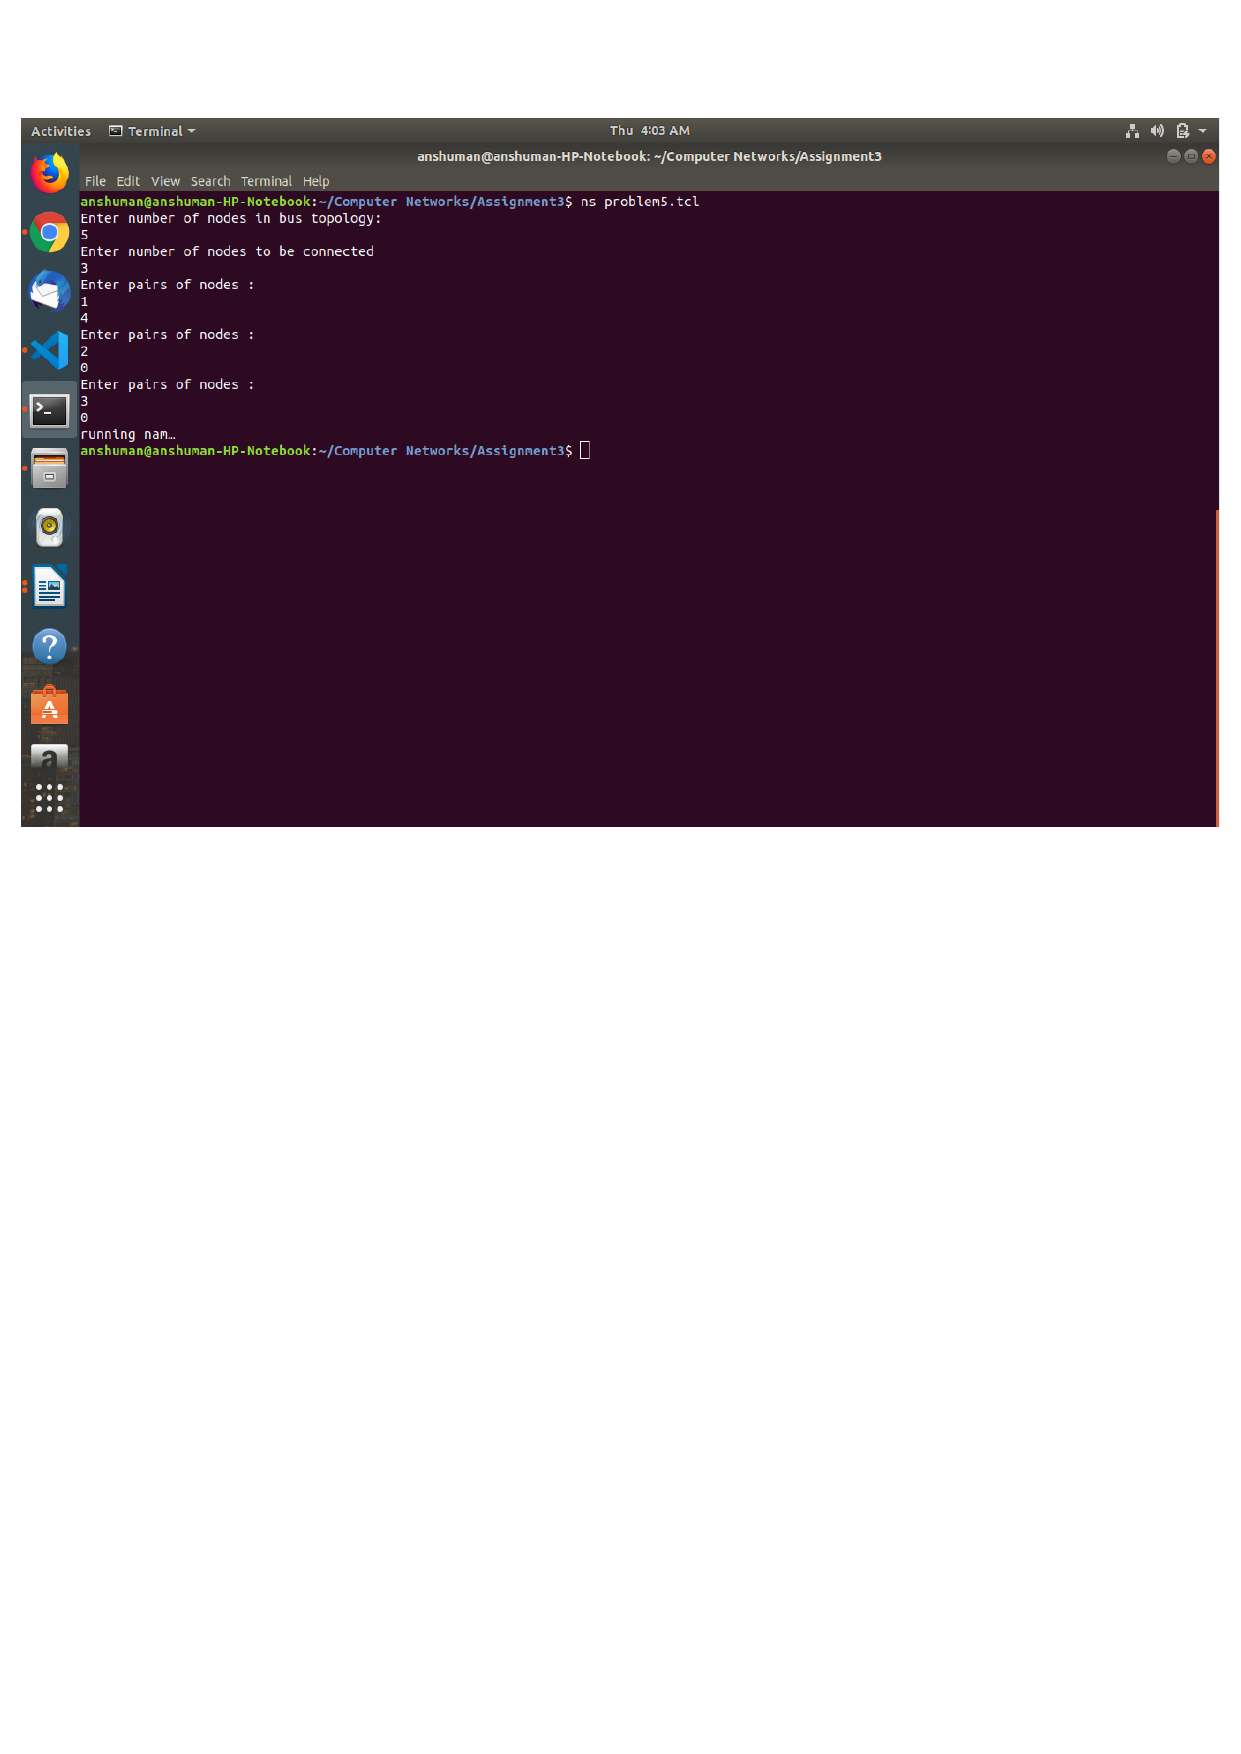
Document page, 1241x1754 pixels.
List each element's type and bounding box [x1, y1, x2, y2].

picture [21, 118, 1220, 827]
